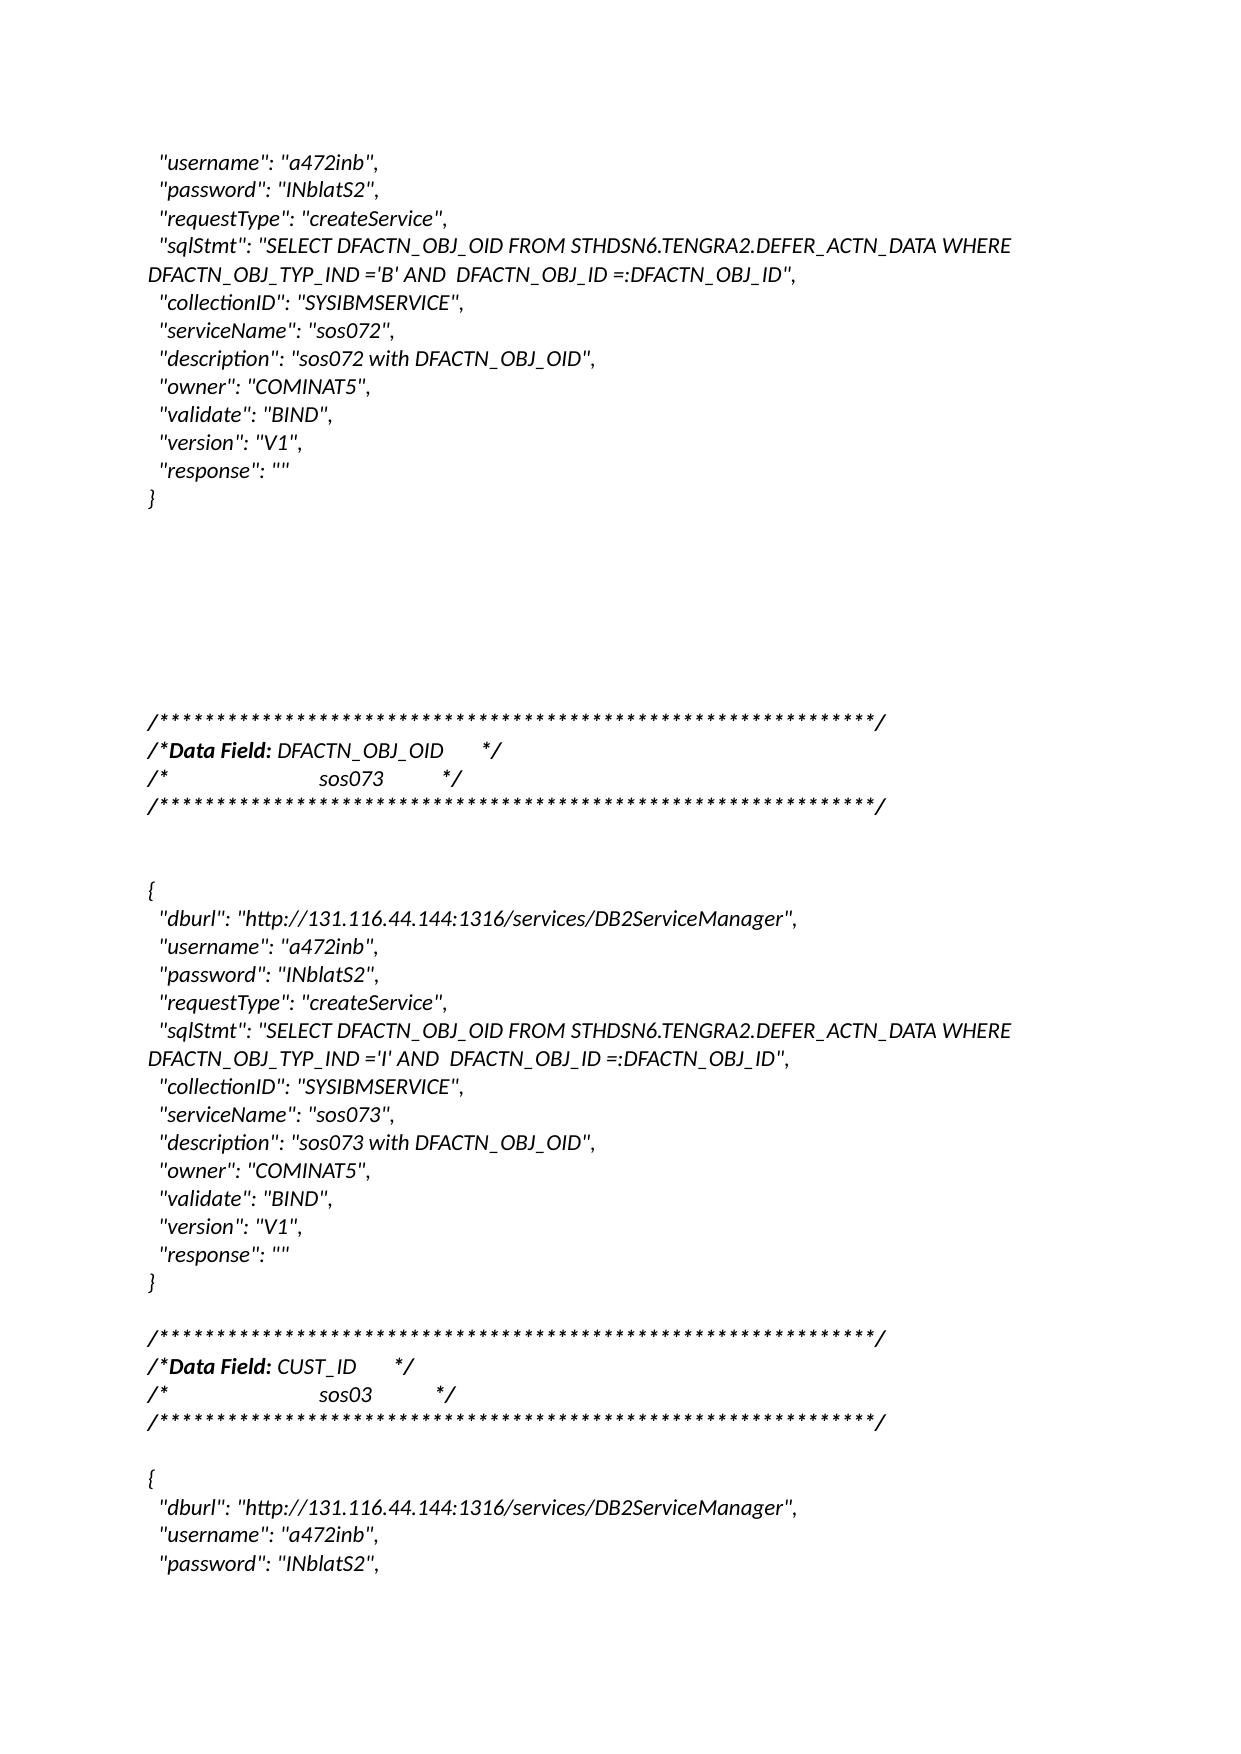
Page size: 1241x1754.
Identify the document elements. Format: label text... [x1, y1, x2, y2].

text "description": "sos073 with DFACTN_OBJ_OID", [148, 1128, 1093, 1156]
text /* sos073 */ [148, 764, 1093, 792]
text "password": "INblatS2", [148, 176, 1093, 204]
text "collectionID": "SYSIBMSERVICE", [148, 1072, 1093, 1100]
text "password": "INblatS2", [148, 1549, 1093, 1577]
text /*Data Field: DFACTN_OBJ_OID */ [148, 736, 1093, 764]
text "serviceName": "sos073", [148, 1100, 1093, 1128]
text /***************************************************************/ [148, 1324, 1093, 1352]
text "dburl": "http://131.116.44.144:1316/services/DB2ServiceManager", [148, 1493, 1093, 1521]
text { [148, 876, 1093, 904]
text "sqlStmt": "SELECT DFACTN_OBJ_OID FROM STHDSN6.TENGRA2.DEFER_ACTN_DATA WHERE DFACTN_OBJ_TYP_IND ='I' AND DFACTN_OBJ_ID =:DFACTN_OBJ_ID", [148, 1016, 1093, 1072]
text "username": "a472inb", [148, 932, 1093, 960]
text "response": "" [148, 1240, 1093, 1268]
text { [148, 1464, 1093, 1493]
text "requestType": "createService", [148, 988, 1093, 1016]
text "version": "V1", [148, 1212, 1093, 1240]
text "username": "a472inb", [148, 1521, 1093, 1549]
text "collectionID": "SYSIBMSERVICE", [148, 288, 1093, 316]
text "username": "a472inb", [148, 148, 1093, 176]
text "response": "" [148, 456, 1093, 484]
text "dburl": "http://131.116.44.144:1316/services/DB2ServiceManager", [148, 904, 1093, 932]
text "owner": "COMINAT5", [148, 1156, 1093, 1184]
text "owner": "COMINAT5", [148, 372, 1093, 400]
text "validate": "BIND", [148, 1184, 1093, 1212]
text /*Data Field: CUST_ID */ [148, 1352, 1093, 1381]
text "serviceName": "sos072", [148, 316, 1093, 344]
text } [148, 1268, 1093, 1296]
text "sqlStmt": "SELECT DFACTN_OBJ_OID FROM STHDSN6.TENGRA2.DEFER_ACTN_DATA WHERE DFACTN_OBJ_TYP_IND ='B' AND DFACTN_OBJ_ID =:DFACTN_OBJ_ID", [148, 232, 1093, 288]
text /* sos03 */ [148, 1381, 1093, 1408]
text } [148, 484, 1093, 512]
text /***************************************************************/ [148, 792, 1093, 820]
text /***************************************************************/ [148, 708, 1093, 736]
text "requestType": "createService", [148, 204, 1093, 232]
text /***************************************************************/ [148, 1408, 1093, 1437]
text "description": "sos072 with DFACTN_OBJ_OID", [148, 344, 1093, 372]
text "password": "INblatS2", [148, 960, 1093, 988]
text "validate": "BIND", [148, 400, 1093, 428]
text "version": "V1", [148, 428, 1093, 456]
